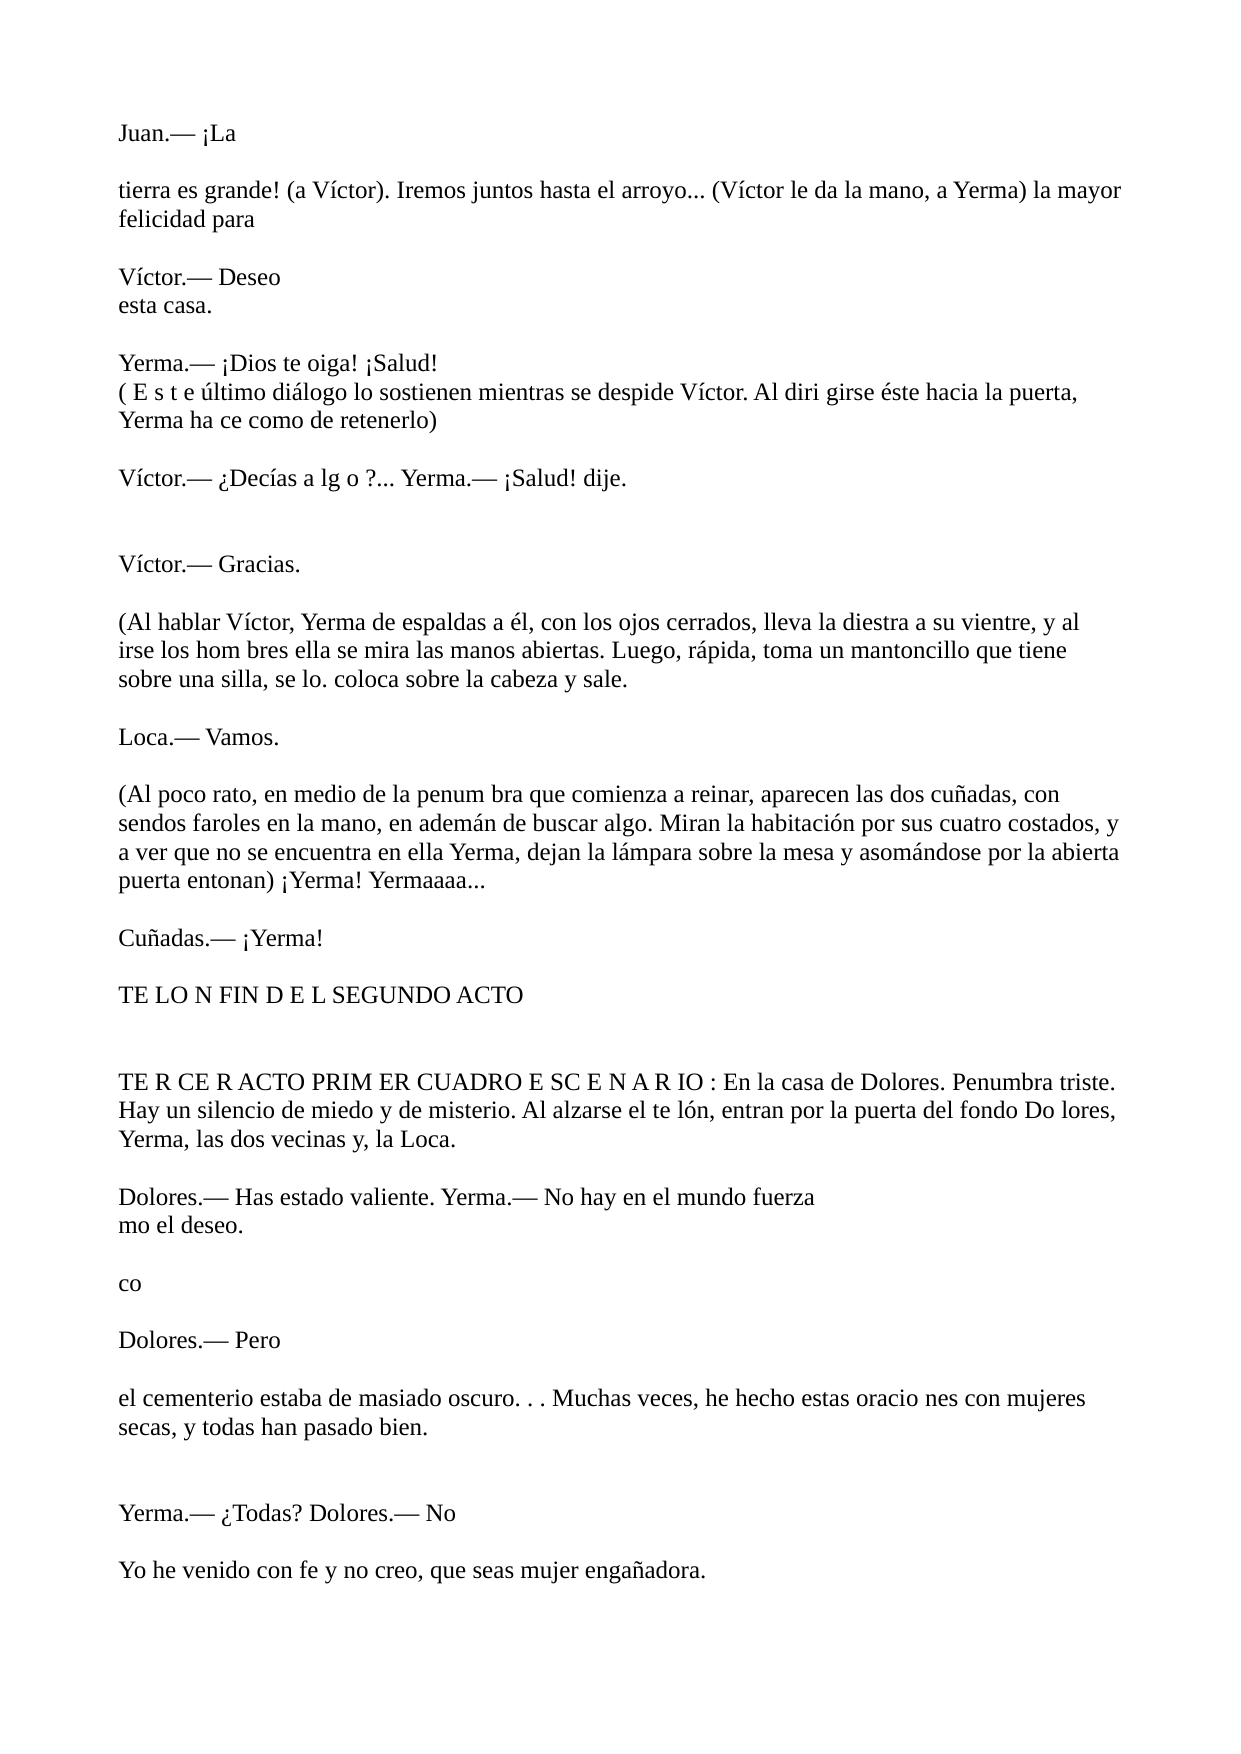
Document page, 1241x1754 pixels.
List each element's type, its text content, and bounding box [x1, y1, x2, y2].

text Víctor.— ¿Decías a lg o ?... Yerma.— ¡Salud! dije. [118, 463, 1122, 492]
text esta casa. [118, 291, 1122, 319]
text Loca.— Vamos. [118, 722, 1122, 751]
text Juan.— ¡La [118, 118, 1122, 147]
text TE LO N FIN D E L SEGUNDO ACTO [118, 981, 1122, 1009]
text (Al hablar Víctor, Yerma de espaldas a él, con los ojos cerrados, lleva la diestra a su vientre, y al irse los hom­ bres ella se mira las manos abiertas. Luego, rápida, toma un mantoncillo que tiene sobre una silla, se lo. coloca sobre la cabeza y sale. [118, 607, 1122, 693]
text mo el deseo. [118, 1211, 1122, 1239]
text (Al poco rato, en medio de la penum­ bra que comienza a reinar, aparecen las dos cuñadas, con sendos faroles en la mano, en ademán de buscar algo. Miran la habitación por sus cuatro costados, y a ver que no se encuentra en ella Yerma, dejan la lámpara sobre la mesa y asomándose por la abierta puerta entonan) ¡Yerma! Yermaaaa... [118, 779, 1122, 894]
text ( E s t e último diálogo lo sostienen mientras se despide Víctor. Al diri­ girse éste hacia la puerta, Yerma ha­ ce como de retenerlo) [118, 377, 1122, 434]
text Víctor.— Deseo [118, 262, 1122, 291]
text Dolores.— Pero [118, 1326, 1122, 1354]
text co­ [118, 1268, 1122, 1297]
text Cuñadas.— ¡Yerma! [118, 923, 1122, 952]
text Yerma.— ¡Dios te oiga! ¡Salud! [118, 348, 1122, 377]
text Yo he venido con fe y no creo, que seas mujer engañadora. [118, 1556, 1122, 1584]
text Dolores.— Has estado valiente. Yerma.— No hay en el mundo fuerza [118, 1182, 1122, 1211]
text tierra es grande! (a Víctor). Iremos juntos hasta el arroyo... (Víctor le da la mano, a Yerma) la mayor felicidad para [118, 176, 1122, 233]
text Víctor.— Gracias. [118, 549, 1122, 578]
text Yerma.— ¿Todas? Dolores.— No [118, 1498, 1122, 1527]
text el cementerio estaba de­ masiado oscuro. . . Muchas veces, he hecho estas oracio­ nes con mujeres secas, y todas han pasado bien. [118, 1383, 1122, 1441]
text TE R CE R ACTO PRIM ER CUADRO E SC E N A R IO : En la casa de Dolores. Penumbra triste. Hay un silencio de miedo y de misterio. Al alzarse el te­ lón, entran por la puerta del fondo Do­ lores, Yerma, las dos vecinas y, la Loca. [118, 1067, 1122, 1153]
